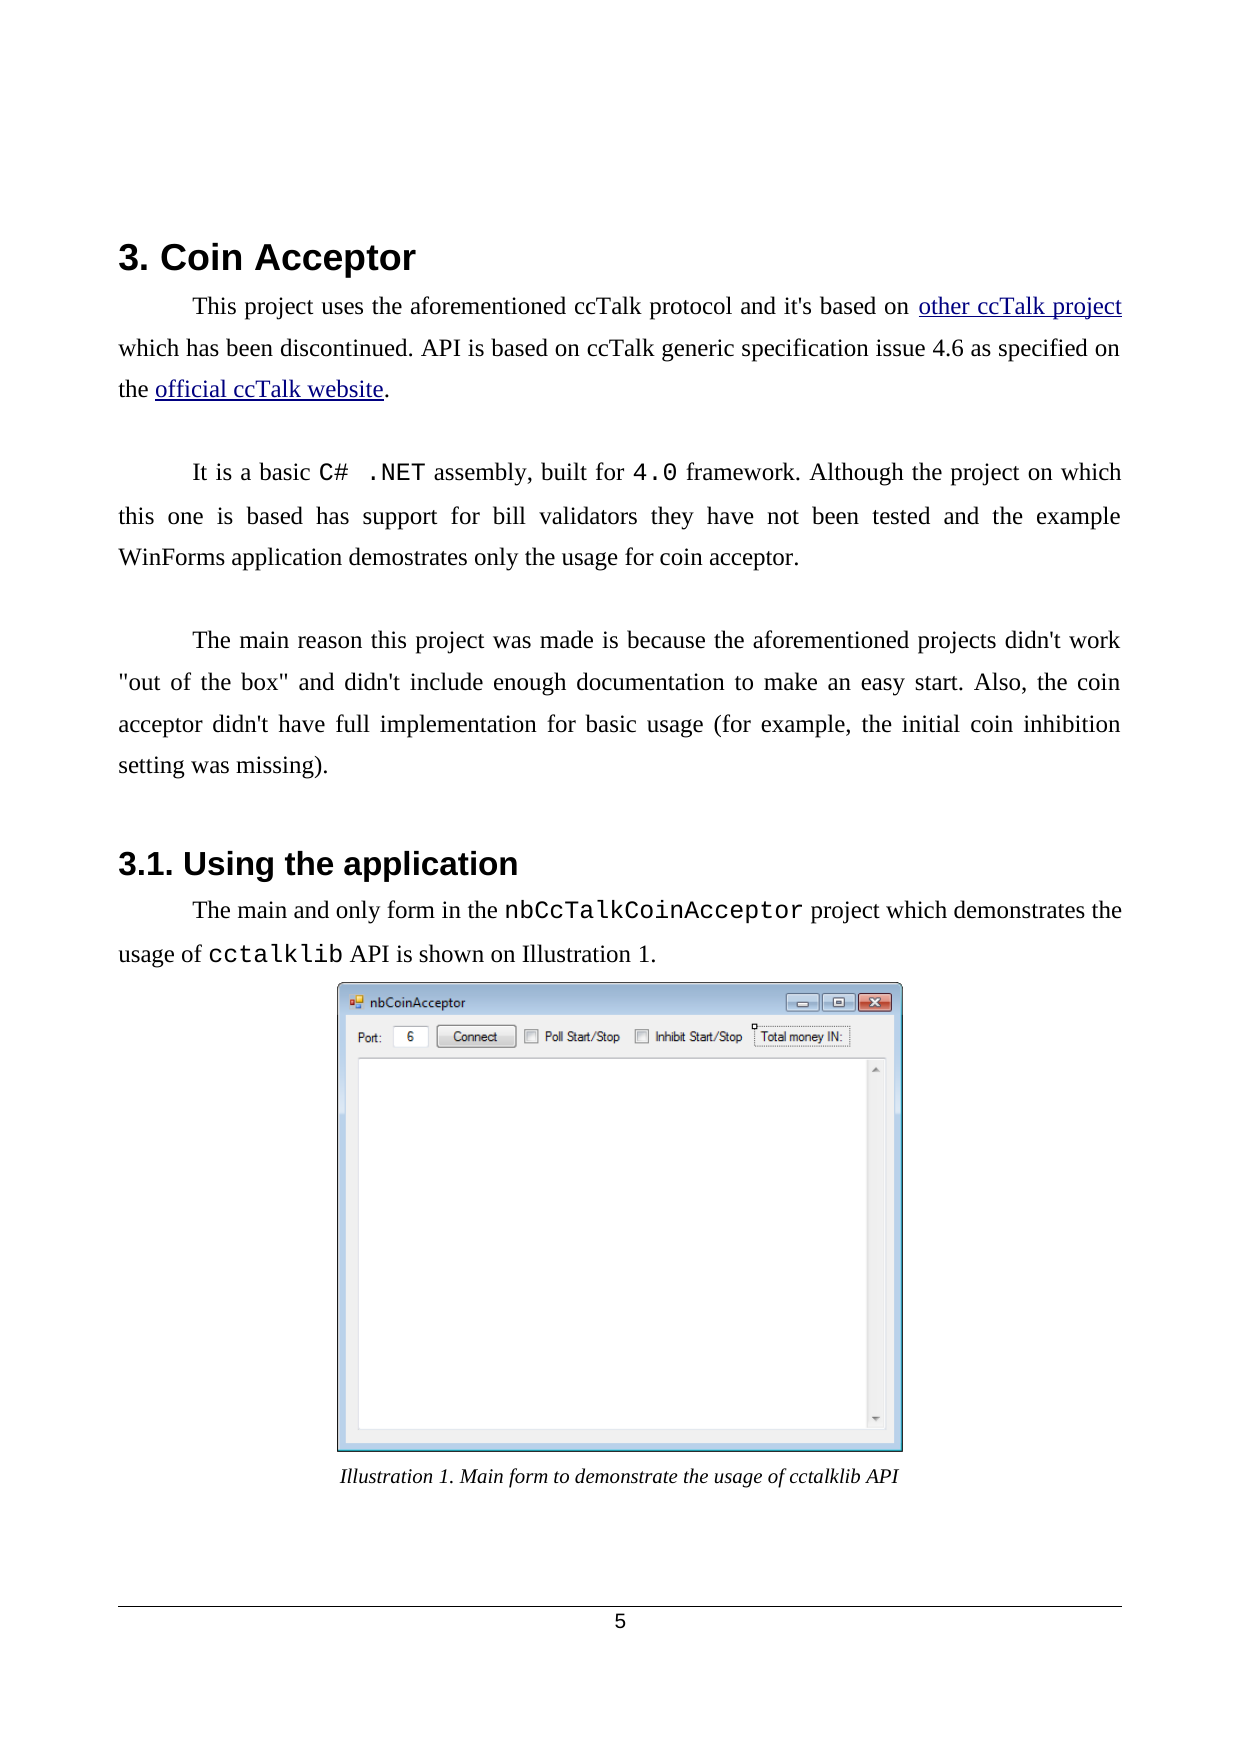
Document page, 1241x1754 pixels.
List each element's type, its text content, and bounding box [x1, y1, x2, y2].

subtitle Coin Acceptor [118, 236, 1122, 278]
text The main reason this project was made is because the aforementioned projects didn't work "out of the box" and didn't include enough documentation to make an easy start. Also, the coin acceptor didn't have full implementation for basic usage (for example, the initial coin inhibition setting was missing). [118, 627, 1122, 779]
text It is a basic C# .NET assembly, built for 4.0 framework. Although the project on which this one is based has support for bill validators they have not been tested and the example WinForms application demostrates only the usage for coin acceptor. [118, 458, 1122, 571]
subtitle Using the application [118, 846, 1122, 883]
text Illustration 1. Main form to demonstrate the usage of cctalklib API [337, 1453, 903, 1487]
text The main and only form in the nbCcTalkCoinAcceptor project which demonstrates the usage of cctalklib API is shown on Illustration 1. [118, 896, 1122, 970]
picture [336, 982, 904, 1453]
text This project uses the aforementioned ccTalk protocol and it's based on other ccTalk project which has been discontinued. API is based on ccTalk generic specification issue 4.6 as specified on the official ccTalk website. [118, 292, 1122, 403]
